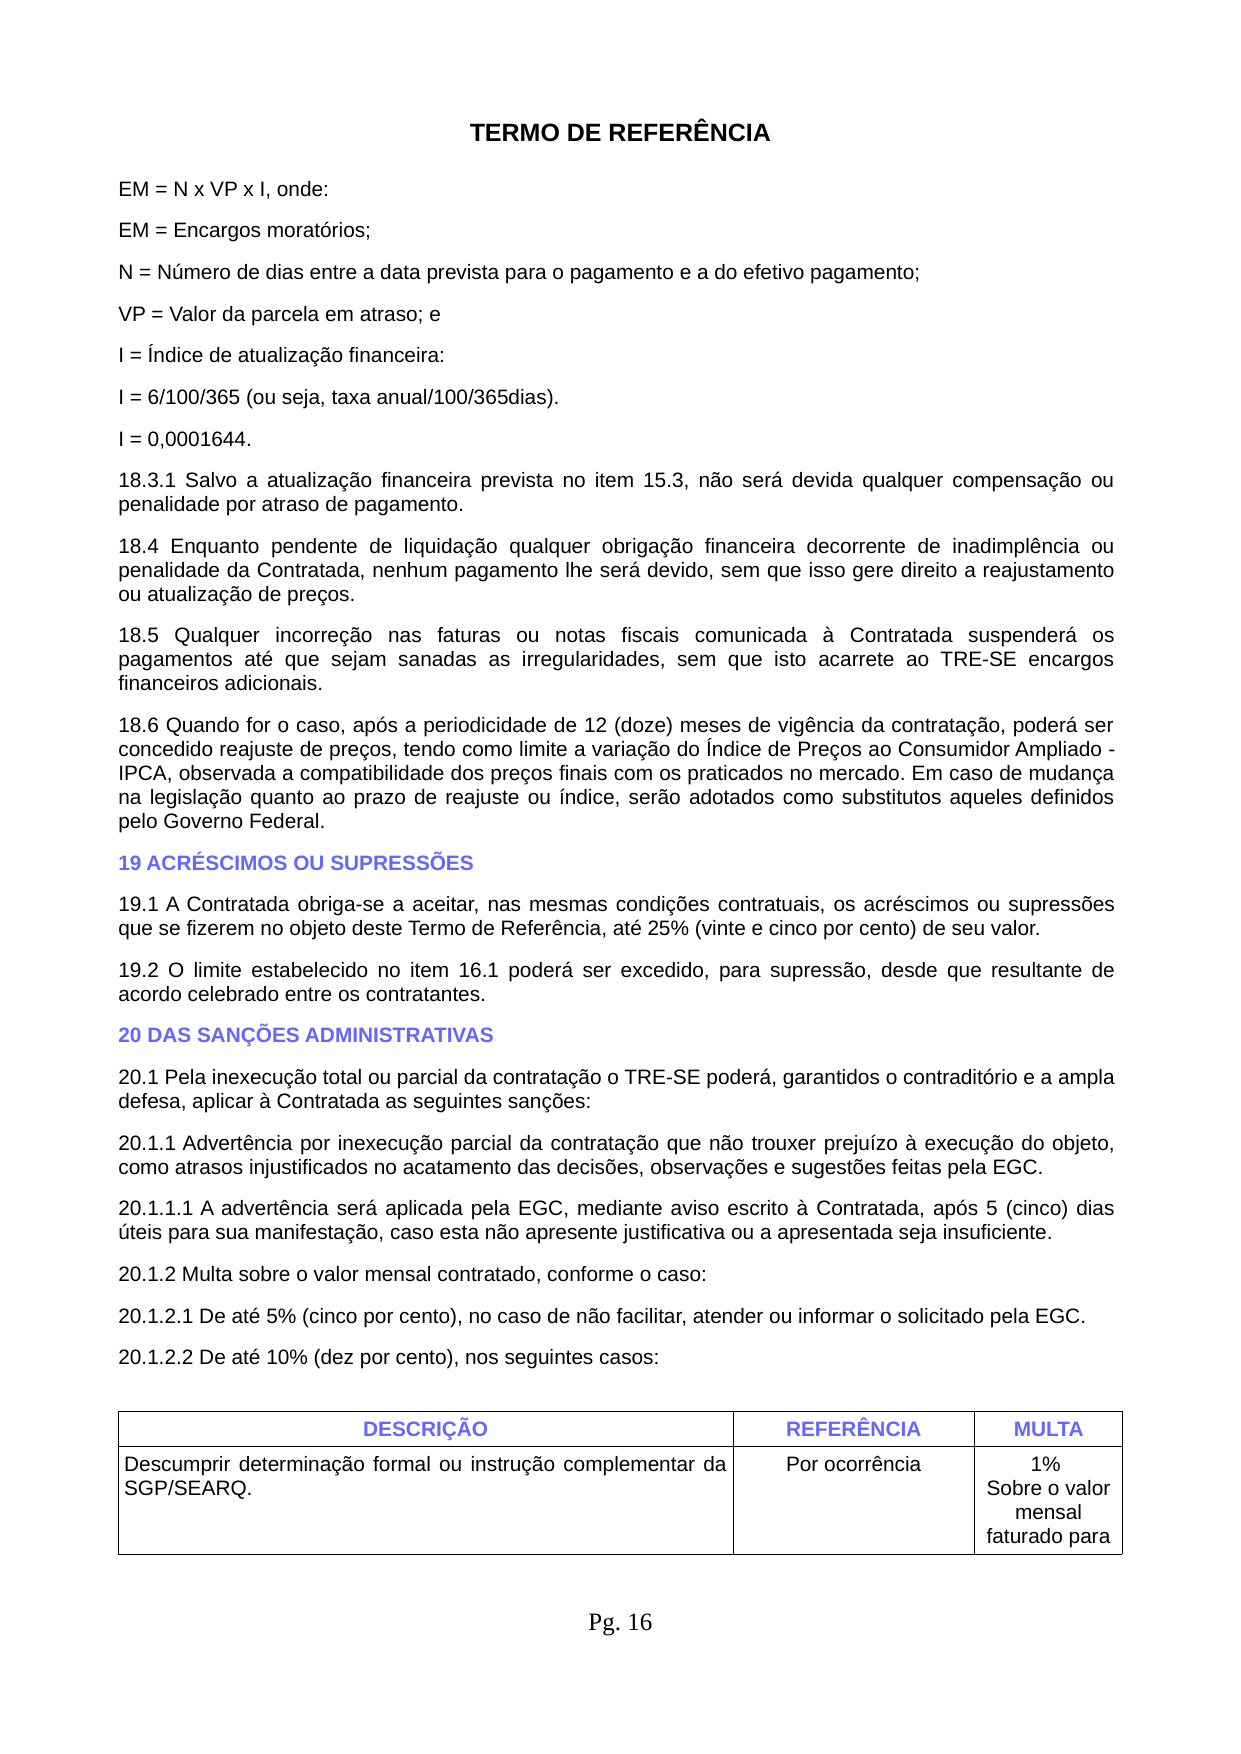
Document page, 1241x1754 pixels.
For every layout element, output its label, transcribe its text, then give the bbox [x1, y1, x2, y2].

text 19 ACRÉSCIMOS OU SUPRESSÕES [118, 850, 1116, 874]
text 18.5 Qualquer incorreção nas faturas ou notas fiscais comunicada à Contratada suspenderá os pagamentos até que sejam sanadas as irregularidades, sem que isto acarrete ao TRE-SE encargos financeiros adicionais. [118, 623, 1116, 695]
text 20.1.2.1 De até 5% (cinco por cento), no caso de não facilitar, atender ou informar o solicitado pela EGC. [118, 1303, 1116, 1327]
text 19.1 A Contratada obriga-se a aceitar, nas mesmas condições contratuais, os acréscimos ou supressões que se fizerem no objeto deste Termo de Referência, até 25% (vinte e cinco por cento) de seu valor. [118, 892, 1116, 940]
table_cell Descumprir determinação formal ou instrução complementar da SGP/SEARQ. [119, 1447, 733, 1554]
table_header MULTA [975, 1412, 1122, 1446]
text I = Índice de atualização financeira: [118, 343, 1116, 367]
text 18.6 Quando for o caso, após a periodicidade de 12 (doze) meses de vigência da contratação, poderá ser concedido reajuste de preços, tendo como limite a variação do Índice de Preços ao Consumidor Ampliado - IPCA, observada a compatibilidade dos preços finais com os praticados no mercado. Em caso de mudança na legislação quanto ao prazo de reajuste ou índice, serão adotados como substitutos aqueles definidos pelo Governo Federal. [118, 713, 1116, 833]
text I = 6/100/365 (ou seja, taxa anual/100/365dias). [118, 385, 1116, 409]
text 20.1.2.2 De até 10% (dez por cento), nos seguintes casos: [118, 1345, 1116, 1369]
table_header REFERÊNCIA [734, 1412, 974, 1446]
table_header DESCRIÇÃO [119, 1412, 733, 1446]
table_cell 1% Sobre o valor mensal faturado para [975, 1447, 1122, 1554]
text EM = Encargos moratórios; [118, 218, 1116, 242]
text 18.3.1 Salvo a atualização financeira prevista no item 15.3, não será devida qualquer compensação ou penalidade por atraso de pagamento. [118, 468, 1116, 516]
text 19.2 O limite estabelecido no item 16.1 poderá ser excedido, para supressão, desde que resultante de acordo celebrado entre os contratantes. [118, 958, 1116, 1006]
text 20.1.2 Multa sobre o valor mensal contratado, conforme o caso: [118, 1262, 1116, 1286]
text I = 0,0001644. [118, 426, 1116, 450]
text 20 DAS SANÇÕES ADMINISTRATIVAS [118, 1023, 1116, 1047]
text 20.1 Pela inexecução total ou parcial da contratação o TRE-SE poderá, garantidos o contraditório e a ampla defesa, aplicar à Contratada as seguintes sanções: [118, 1065, 1116, 1113]
text VP = Valor da parcela em atraso; e [118, 301, 1116, 325]
text EM = N x VP x I, onde: [118, 176, 1116, 200]
text 20.1.1.1 A advertência será aplicada pela EGC, mediante aviso escrito à Contratada, após 5 (cinco) dias úteis para sua manifestação, caso esta não apresente justificativa ou a apresentada seja insuficiente. [118, 1196, 1116, 1244]
text N = Número de dias entre a data prevista para o pagamento e a do efetivo pagamento; [118, 260, 1116, 284]
text 20.1.1 Advertência por inexecução parcial da contratação que não trouxer prejuízo à execução do objeto, como atrasos injustificados no acatamento das decisões, observações e sugestões feitas pela EGC. [118, 1131, 1116, 1178]
table_cell Por ocorrência [734, 1447, 974, 1554]
text 18.4 Enquanto pendente de liquidação qualquer obrigação financeira decorrente de inadimplência ou penalidade da Contratada, nenhum pagamento lhe será devido, sem que isso gere direito a reajustamento ou atualização de preços. [118, 534, 1116, 606]
